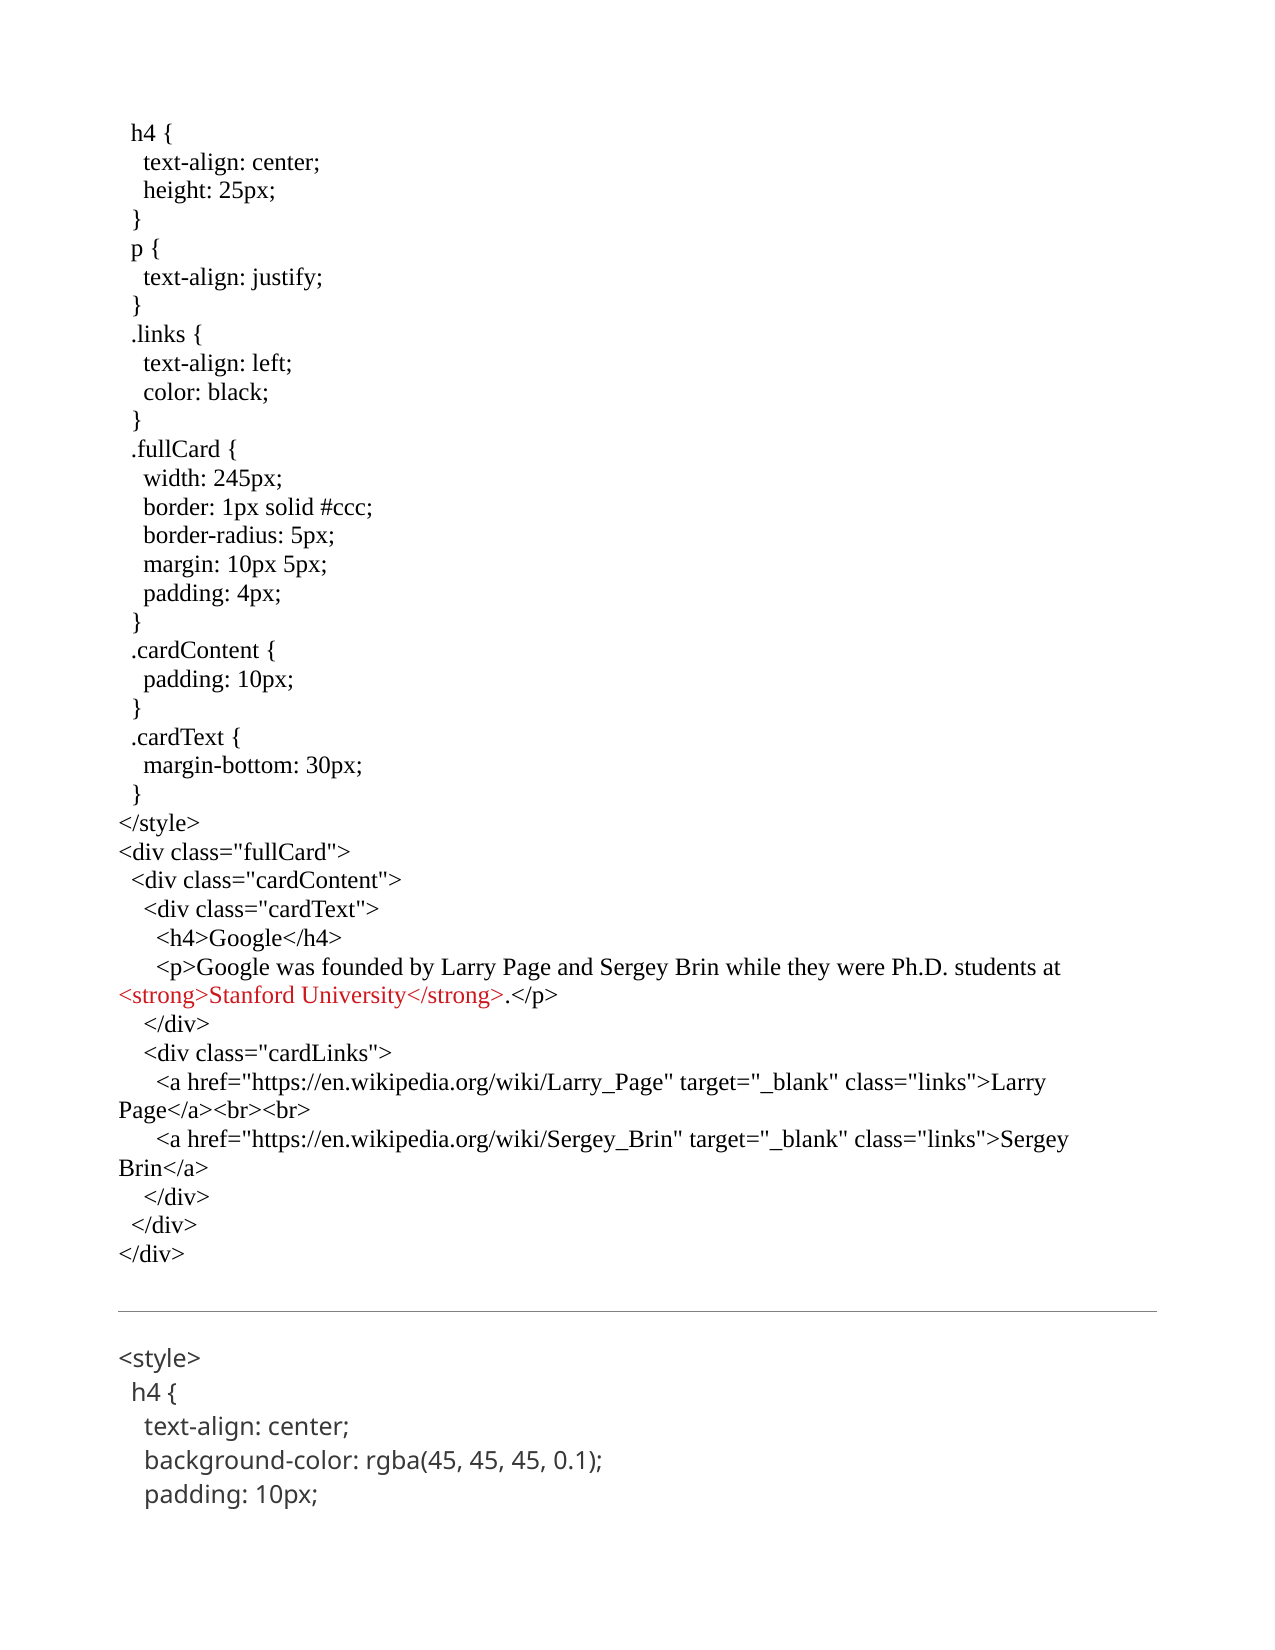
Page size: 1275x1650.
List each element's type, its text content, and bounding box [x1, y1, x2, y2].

text p { [118, 233, 1157, 262]
text <div class="cardLinks"> [118, 1038, 1157, 1067]
text </div> [118, 1239, 1157, 1268]
text </div> [118, 1009, 1157, 1038]
text .cardContent { [118, 636, 1157, 664]
text </style> [118, 808, 1157, 837]
text .links { [118, 319, 1157, 348]
text <a href="https://en.wikipedia.org/wiki/Sergey_Brin" target="_blank" class="links">Sergey Brin</a> [118, 1124, 1157, 1182]
text text-align: left; [118, 348, 1157, 377]
text </div> [118, 1211, 1157, 1239]
text <p>Google was founded by Larry Page and Sergey Brin while they were Ph.D. students at <strong>Stanford University</strong>.</p> [118, 952, 1157, 1009]
text } [118, 779, 1157, 808]
text height: 25px; [118, 176, 1157, 204]
text h4 { [118, 1374, 1157, 1408]
text border: 1px solid #ccc; [118, 492, 1157, 521]
text color: black; [118, 377, 1157, 406]
text text-align: center; [118, 147, 1157, 176]
text } [118, 204, 1157, 233]
text background-color: rgba(45, 45, 45, 0.1); [118, 1443, 1157, 1477]
text } [118, 406, 1157, 434]
text margin: 10px 5px; [118, 549, 1157, 578]
text h4 { [118, 118, 1157, 147]
text text-align: center; [118, 1408, 1157, 1443]
text width: 245px; [118, 463, 1157, 492]
text } [118, 693, 1157, 722]
text </div> [118, 1182, 1157, 1211]
text <div class="fullCard"> [118, 837, 1157, 866]
text .cardText { [118, 722, 1157, 751]
text border-radius: 5px; [118, 521, 1157, 549]
text <h4>Google</h4> [118, 923, 1157, 952]
text } [118, 291, 1157, 319]
text } [118, 607, 1157, 636]
text padding: 10px; [118, 1477, 1157, 1511]
text padding: 4px; [118, 578, 1157, 607]
text <style> [118, 1340, 1157, 1374]
text .fullCard { [118, 434, 1157, 463]
text <a href="https://en.wikipedia.org/wiki/Larry_Page" target="_blank" class="links">Larry Page</a><br><br> [118, 1067, 1157, 1124]
text margin-bottom: 30px; [118, 751, 1157, 779]
text padding: 10px; [118, 664, 1157, 693]
text <div class="cardContent"> [118, 866, 1157, 894]
text <div class="cardText"> [118, 894, 1157, 923]
text text-align: justify; [118, 262, 1157, 291]
